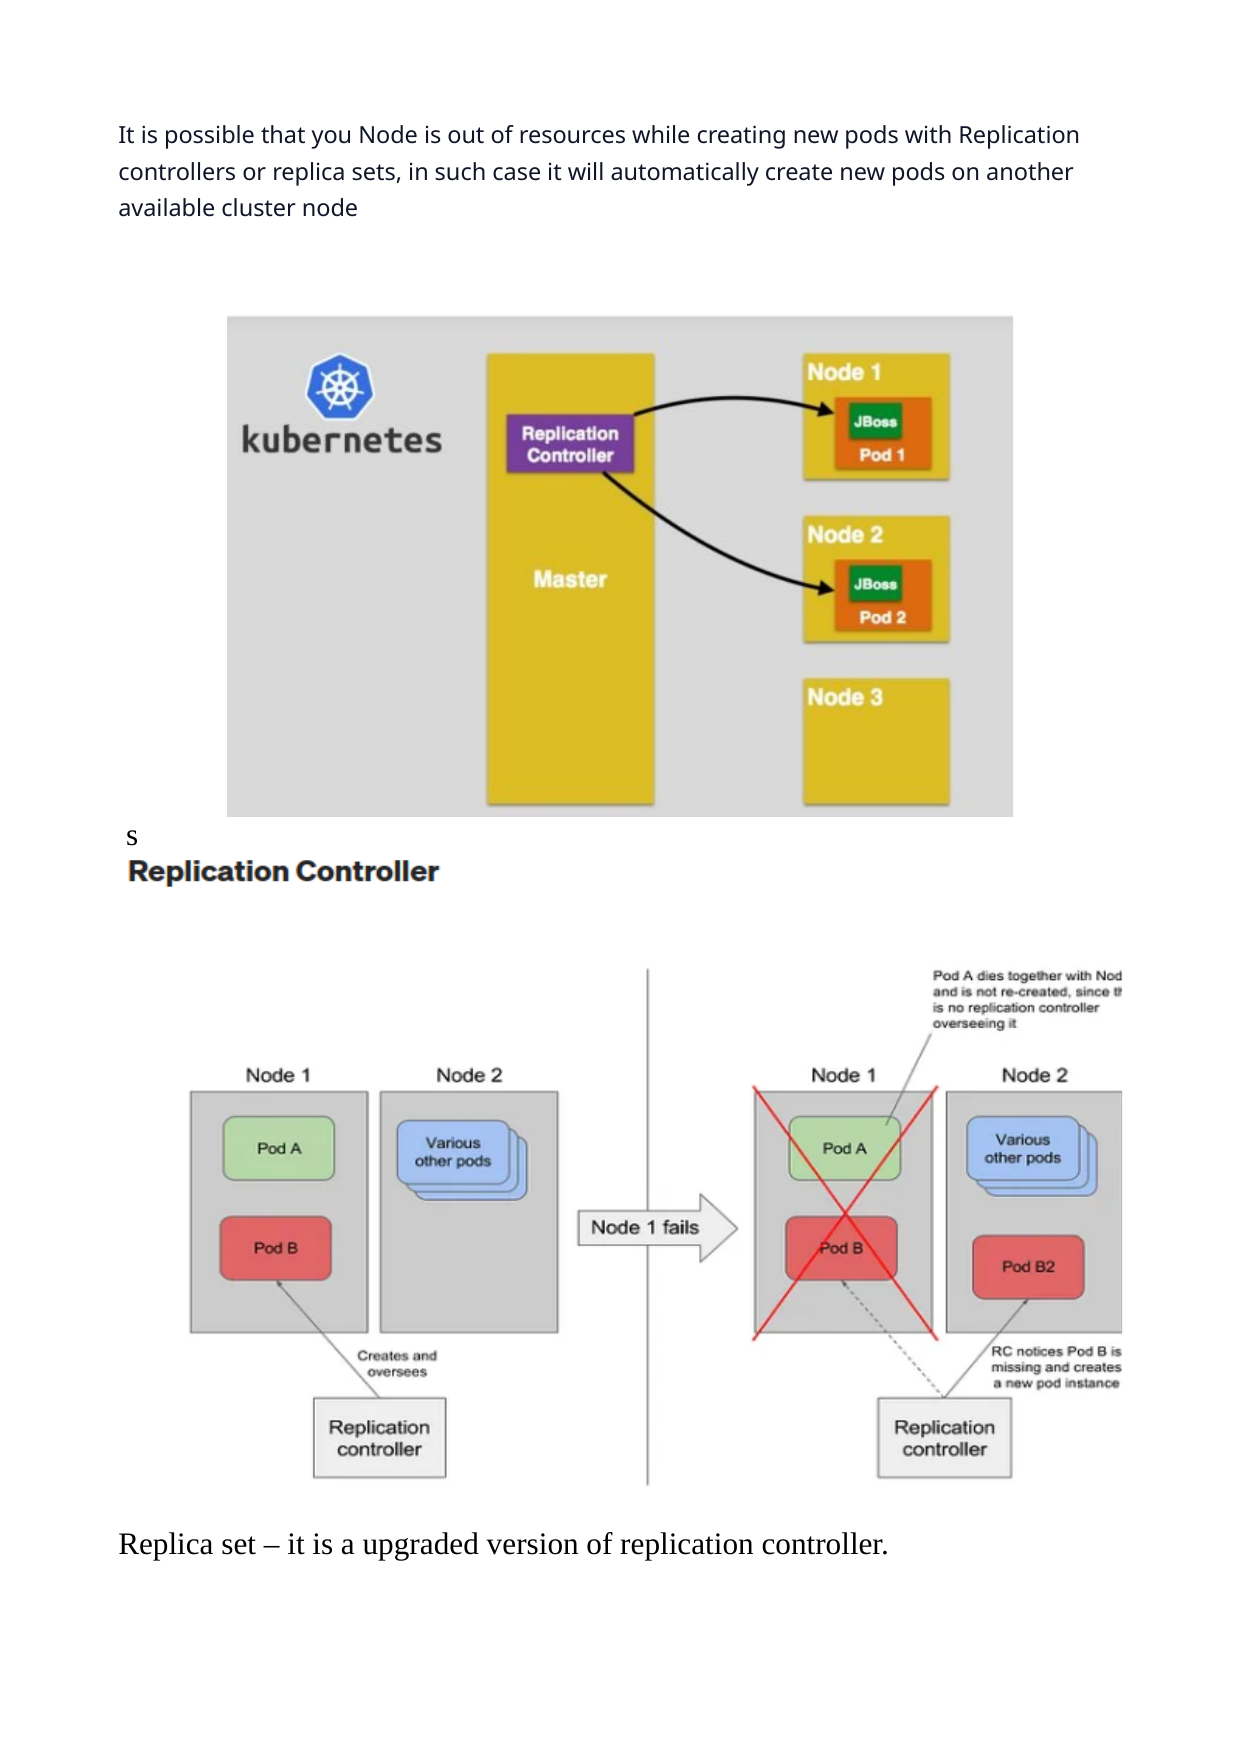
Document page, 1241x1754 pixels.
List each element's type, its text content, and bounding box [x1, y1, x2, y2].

text Replica set – it is a upgraded version of replication controller. [118, 1525, 1122, 1561]
picture [227, 315, 1014, 817]
text It is possible that you Node is out of resources while creating new pods with Replication controllers or replica sets, in such case it will automatically create new pods on another available cluster node [118, 118, 1122, 224]
text s [118, 315, 1122, 852]
picture [118, 852, 1123, 1489]
